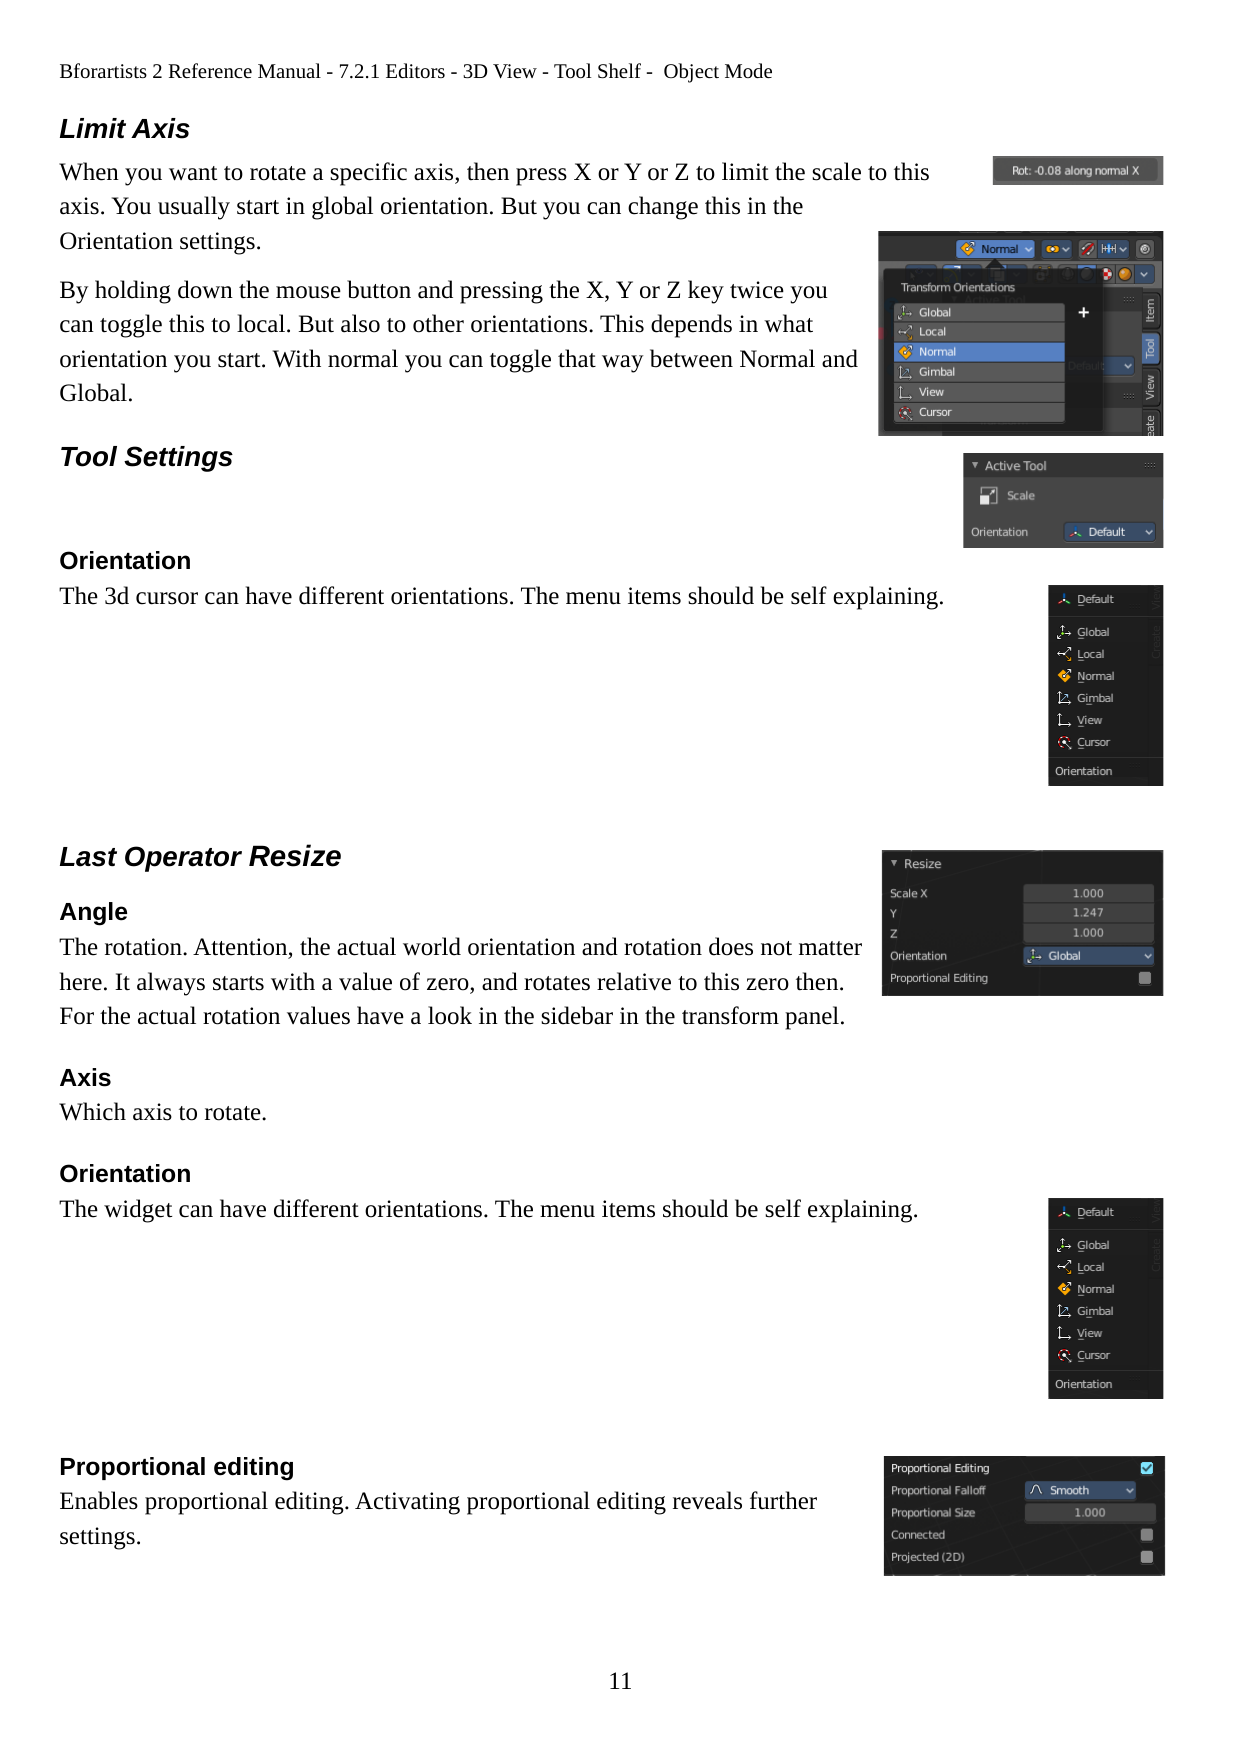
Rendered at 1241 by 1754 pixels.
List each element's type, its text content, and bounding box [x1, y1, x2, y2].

text Which axis to rotate. [59, 1097, 1181, 1126]
subtitle Orientation [59, 1159, 1181, 1187]
subtitle Limit Axis [59, 113, 1181, 144]
subtitle [1164, 897, 1181, 926]
picture [992, 156, 1164, 185]
subtitle Proportional editing [59, 1452, 1181, 1480]
picture [878, 231, 1164, 436]
text By holding down the mouse button and pressing the X, Y or Z key twice you can toggle this to local. But also to other orientations. This depends in what orientation you start. With normal you can toggle that way between Normal and Global. [59, 275, 878, 407]
subtitle Tool Settings [59, 440, 1181, 472]
text The rotation. Attention, the actual world orientation and rotation does not matter here. It always starts with a value of zero, and rotates relative to this zero then. For the actual rotation values have a look in the sidebar in the transform panel. [59, 932, 1181, 1030]
picture [881, 850, 1164, 996]
subtitle Last Operator Resize [59, 838, 1181, 872]
subtitle Orientation [59, 546, 1181, 574]
picture [1048, 1198, 1164, 1399]
text The widget can have different orientations. The menu items should be self explaining. [59, 1194, 1181, 1222]
text The 3d cursor can have different orientations. The menu items should be self explaining. [59, 581, 1181, 609]
picture [963, 453, 1164, 548]
picture [883, 1456, 1166, 1576]
text When you want to rotate a specific axis, then press X or Y or Z to limit the scale to this axis. You usually start in global orientation. But you can change this in the Orientation settings. [59, 157, 1181, 255]
picture [1048, 585, 1164, 786]
subtitle Angle [59, 897, 881, 926]
text Enables proportional editing. Activating proportional editing reveals further settings. [59, 1486, 883, 1549]
subtitle Axis [59, 1063, 1181, 1091]
